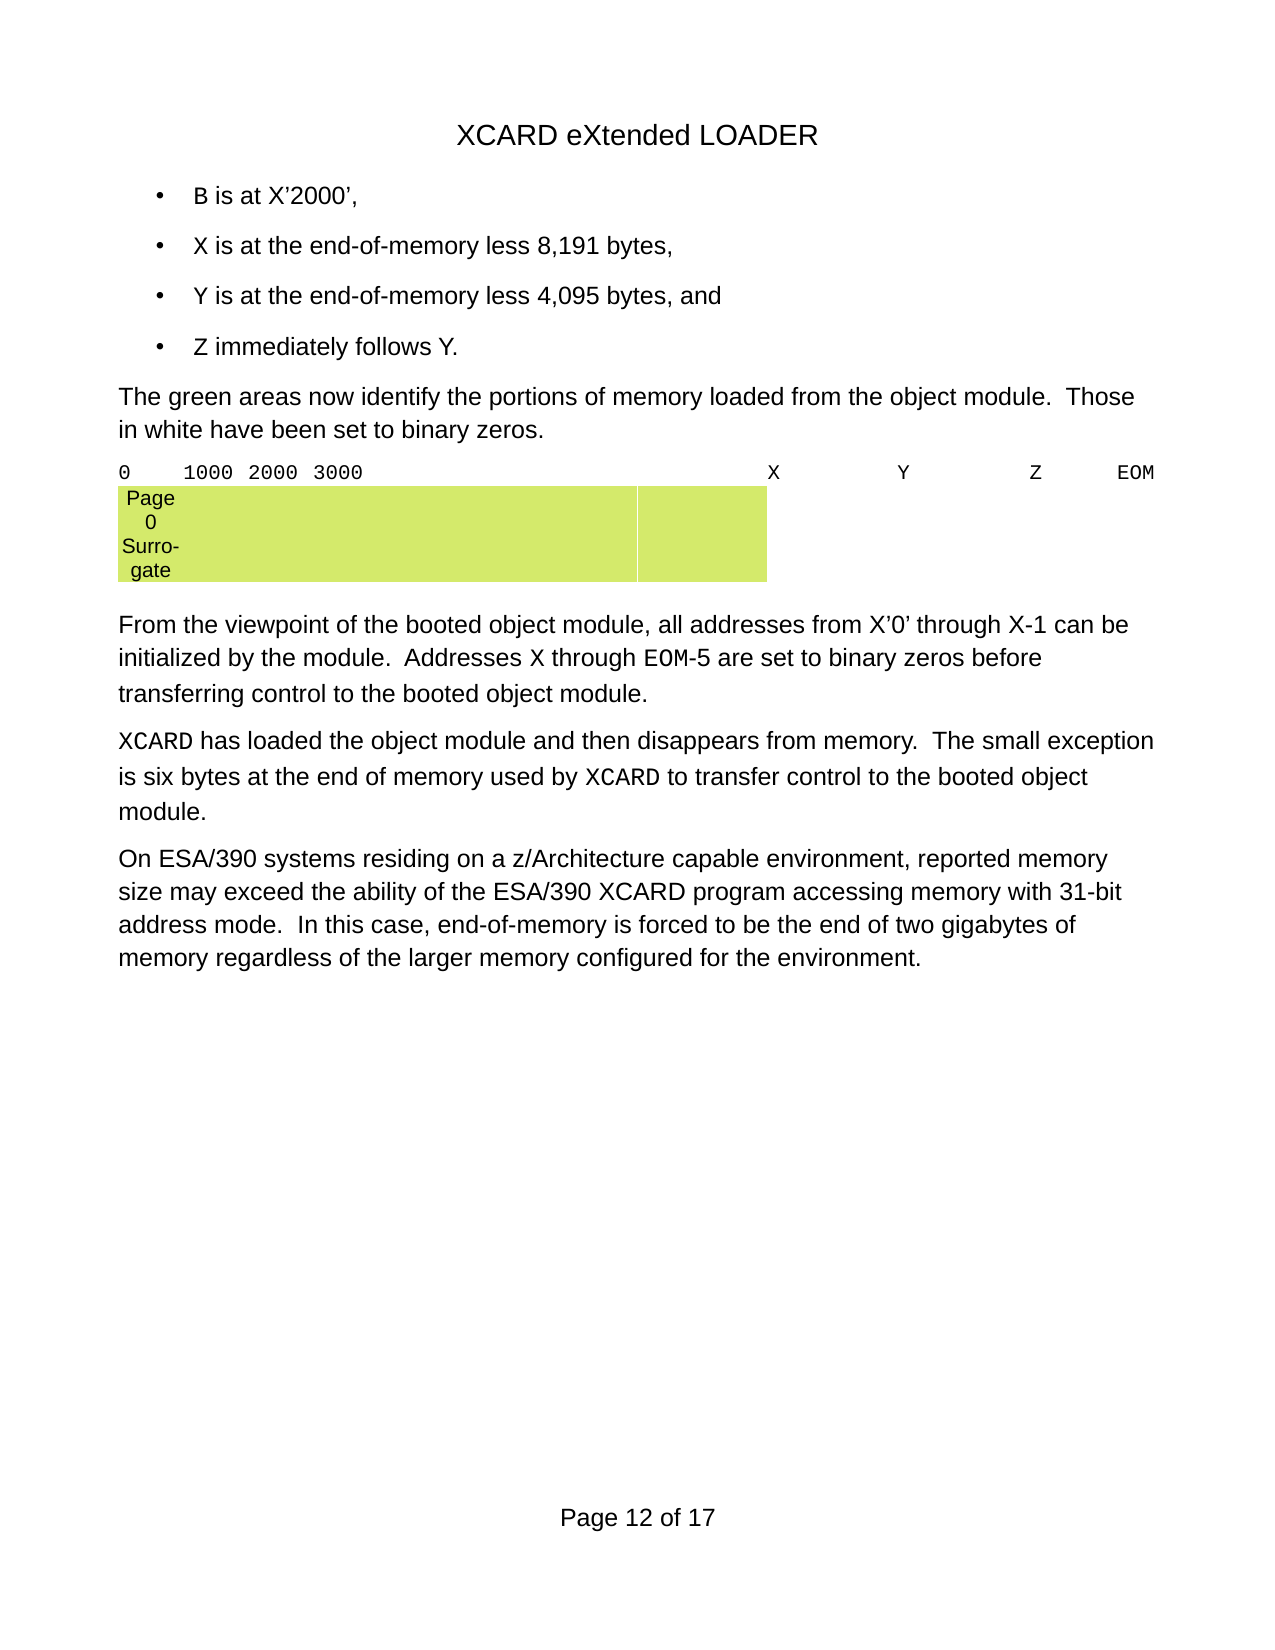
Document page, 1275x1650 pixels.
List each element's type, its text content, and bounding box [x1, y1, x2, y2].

list B is at X’2000’, [156, 181, 1157, 212]
table_cell [1027, 486, 1157, 582]
table_header [508, 462, 637, 486]
table_cell Page 0 Surro-gate [118, 486, 183, 582]
table_cell [183, 486, 248, 582]
text From the viewpoint of the booted object module, all addresses from X’0’ through X-1 can be initialized by the module. Addresses X through EOM-5 are set to binary zeros before transferring control to the booted object module. [118, 610, 1157, 707]
table_cell [378, 486, 508, 582]
list X is at the end-of-memory less 8,191 bytes, [156, 231, 1157, 262]
table_header X [767, 462, 897, 486]
table_cell [767, 486, 897, 582]
table_header 0 [118, 462, 183, 486]
table_header 2000 [248, 462, 313, 486]
table_header Y [897, 462, 1027, 486]
list Y is at the end-of-memory less 4,095 bytes, and [156, 281, 1157, 312]
list Z immediately follows Y. [156, 331, 1157, 362]
table_header [638, 462, 767, 486]
table_header 3000 [313, 462, 378, 486]
table_header 1000 [183, 462, 248, 486]
text On ESA/390 systems residing on a z/Architecture capable environment, reported memory size may exceed the ability of the ESA/390 XCARD program accessing memory with 31-bit address mode. In this case, end-of-memory is forced to be the end of two gigabytes of memory regardless of the larger memory configured for the environment. [118, 844, 1157, 972]
text XCARD has loaded the object module and then disappears from memory. The small exception is six bytes at the end of memory used by XCARD to transfer control to the booted object module. [118, 726, 1157, 825]
table_cell [508, 486, 637, 582]
table_header Z EOM [1027, 462, 1157, 486]
table_cell [313, 486, 378, 582]
table_cell [638, 486, 767, 582]
text The green areas now identify the portions of memory loaded from the object module. Those in white have been set to binary zeros. [118, 382, 1157, 443]
table_cell [248, 486, 313, 582]
table_cell [897, 486, 1027, 582]
table_header [378, 462, 508, 486]
